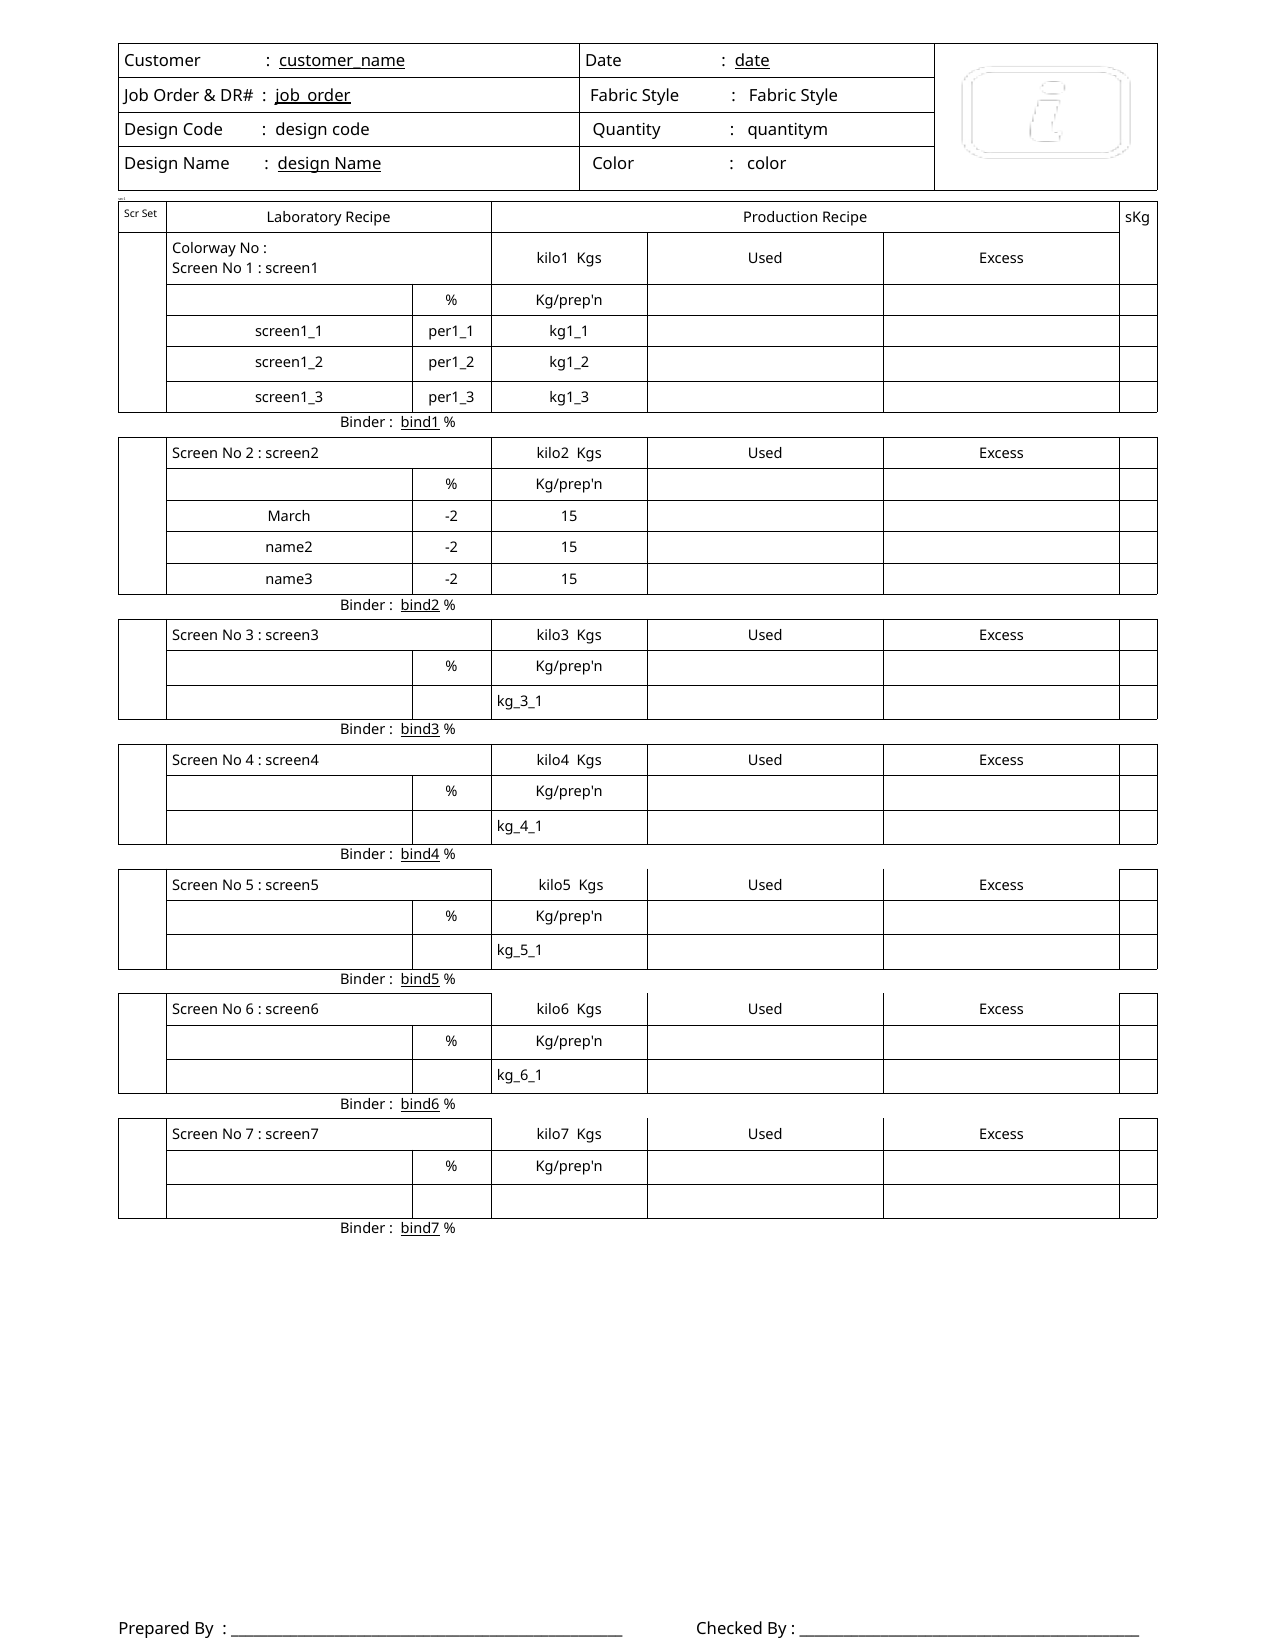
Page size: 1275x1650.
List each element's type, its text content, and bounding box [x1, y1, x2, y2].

table_cell Quantity : quantitym [580, 113, 934, 146]
table_cell [1120, 901, 1157, 934]
table_cell [648, 285, 883, 315]
table_header [1120, 620, 1157, 650]
table_cell [1120, 686, 1157, 719]
table_cell Design Name : design Name [119, 147, 579, 190]
table_header [935, 44, 1157, 190]
table_cell 15 [492, 532, 647, 563]
table_cell [884, 935, 1119, 968]
table_header Laboratory Recipe [167, 202, 491, 232]
table_cell [167, 1060, 412, 1093]
text <if test="showSection_sec1" element="section"/>sec1 [118, 196, 1157, 201]
table_cell [648, 382, 883, 412]
table_cell [648, 532, 883, 563]
table_cell [1120, 1185, 1157, 1218]
table_cell [648, 1060, 883, 1093]
table_cell [648, 686, 883, 719]
table_cell [1120, 285, 1157, 315]
table_cell [167, 1026, 412, 1059]
table_cell [167, 285, 412, 315]
table_cell screen1_1 [167, 316, 412, 346]
table_header Used [648, 869, 883, 900]
text <if test="showSection_sec7" element="section"/> [118, 1113, 1157, 1118]
table_cell name2 [167, 532, 412, 563]
table_header Used [648, 620, 883, 650]
table_cell Kg/prep'n [492, 901, 647, 934]
text Binder : bind4 % [118, 845, 1157, 864]
table_header [1120, 745, 1157, 775]
table_cell % [413, 1151, 491, 1184]
text <if test="showSection_sec5" element="section"/> [118, 864, 1157, 868]
table_cell [167, 935, 412, 968]
table_cell [884, 1185, 1119, 1218]
table_header Used [648, 745, 883, 775]
table_header [1120, 870, 1157, 900]
table_cell [884, 776, 1119, 809]
table_cell Color : color [580, 147, 934, 190]
text Binder : bind7 % [118, 1219, 1157, 1238]
text Binder : bind5 % [118, 970, 1157, 988]
table_header Screen No 6 : screen6 [167, 994, 491, 1025]
table_header [119, 1119, 166, 1218]
table_cell 15 [492, 564, 647, 594]
table_header Used [648, 438, 883, 468]
table_cell [884, 382, 1119, 412]
table_cell [1120, 501, 1157, 531]
table_cell [648, 935, 883, 968]
table_cell [884, 1151, 1119, 1184]
table_cell [884, 564, 1119, 594]
table_cell [1120, 347, 1157, 381]
table_header kilo2 Kgs [492, 438, 647, 468]
table_header [119, 994, 166, 1093]
table_cell [167, 811, 412, 844]
table_header Excess [884, 993, 1119, 1025]
table_header Screen No 5 : screen5 [167, 870, 491, 900]
table_cell Kg/prep'n [492, 469, 647, 500]
table_header kilo7 Kgs [492, 1118, 647, 1149]
table_header Excess [884, 745, 1119, 775]
table_cell [413, 686, 491, 719]
table_header Excess [884, 620, 1119, 650]
table_cell per1_1 [413, 316, 491, 346]
table_cell kg_4_1 [492, 811, 647, 844]
table_header Date : date [580, 44, 934, 77]
table_cell [884, 1060, 1119, 1093]
table_cell kilo1 Kgs [492, 233, 647, 283]
table_header [119, 438, 166, 594]
table_header kilo4 Kgs [492, 745, 647, 775]
table_cell -2 [413, 501, 491, 531]
text Binder : bind2 % [118, 595, 1157, 614]
table_cell [1120, 651, 1157, 685]
table_cell [167, 469, 412, 500]
table_cell kg1_2 [492, 347, 647, 381]
table_cell Kg/prep'n [492, 651, 647, 685]
table_cell screen1_2 [167, 347, 412, 381]
table_cell [1120, 316, 1157, 346]
table_cell [884, 651, 1119, 685]
table_cell % [413, 285, 491, 315]
table_cell [648, 901, 883, 934]
table_header [119, 745, 166, 844]
table_cell [648, 1151, 883, 1184]
table_cell [884, 469, 1119, 500]
table_cell [1120, 382, 1157, 412]
table_cell per1_2 [413, 347, 491, 381]
table_cell [648, 776, 883, 809]
table_header kilo3 Kgs [492, 620, 647, 650]
table_cell [884, 285, 1119, 315]
table_cell [884, 316, 1119, 346]
table_cell Kg/prep'n [492, 285, 647, 315]
table_cell [648, 469, 883, 500]
table_cell % [413, 651, 491, 685]
table_cell [884, 347, 1119, 381]
table_cell % [413, 901, 491, 934]
table_cell Design Code : design code [119, 113, 579, 146]
text <forEach items="print" var="m" element="section"/> [118, 432, 1157, 437]
table_header Excess [884, 1118, 1119, 1149]
table_header kilo6 Kgs [492, 993, 647, 1025]
text <if test="showSection_sec3" element="section"/> [118, 614, 1157, 619]
table_header Customer : customer_name [119, 44, 579, 77]
table_cell [413, 1060, 491, 1093]
table_cell [884, 501, 1119, 531]
table_cell Kg/prep'n [492, 1151, 647, 1184]
table_cell [413, 811, 491, 844]
table_cell [648, 316, 883, 346]
table_cell screen1_3 [167, 382, 412, 412]
table_cell [648, 564, 883, 594]
table_cell Kg/prep'n [492, 776, 647, 809]
table_cell % [413, 1026, 491, 1059]
table_cell [1120, 811, 1157, 844]
table_cell [884, 811, 1119, 844]
table_cell [648, 1185, 883, 1218]
table_cell [167, 776, 412, 809]
table_cell Excess [884, 233, 1119, 283]
table_cell kg_5_1 [492, 935, 647, 968]
table_cell kg_3_1 [492, 686, 647, 719]
table_cell [648, 651, 883, 685]
table_cell % [413, 469, 491, 500]
table_cell 15 [492, 501, 647, 531]
table_cell [884, 686, 1119, 719]
table_cell [413, 1185, 491, 1218]
table_header kilo5 Kgs [492, 869, 647, 900]
table_cell [1120, 532, 1157, 563]
table_cell [492, 1185, 647, 1218]
table_cell [648, 347, 883, 381]
table_header Screen No 3 : screen3 [167, 620, 491, 650]
text <if test="showSection_sec4" element="section"/> [118, 739, 1157, 744]
table_header Excess [884, 869, 1119, 900]
table_cell March [167, 501, 412, 531]
table_cell Job Order & DR# : job_order [119, 78, 579, 112]
table_cell kg1_1 [492, 316, 647, 346]
table_cell [1120, 1026, 1157, 1059]
table_cell [1120, 935, 1157, 968]
table_header Screen No 4 : screen4 [167, 745, 491, 775]
table_header Scr Set [119, 202, 166, 232]
table_cell [1120, 776, 1157, 809]
table_header Used [648, 993, 883, 1025]
table_cell [648, 811, 883, 844]
table_cell -2 [413, 532, 491, 563]
picture [941, 48, 1148, 179]
table_cell [884, 532, 1119, 563]
table_cell [119, 233, 166, 412]
text Binder : bind6 % [118, 1094, 1157, 1113]
table_cell kg1_3 [492, 382, 647, 412]
table_header Excess [884, 438, 1119, 468]
table_header sKg [1120, 202, 1157, 283]
table_header [1120, 994, 1157, 1025]
table_cell [884, 901, 1119, 934]
text Binder : bind1 % [118, 413, 1157, 432]
text Binder : bind3 % [118, 720, 1157, 739]
table_cell Used [648, 233, 883, 283]
table_cell [167, 1151, 412, 1184]
table_cell % [413, 776, 491, 809]
table_cell [1120, 1060, 1157, 1093]
table_header [1120, 1119, 1157, 1149]
table_header [119, 870, 166, 968]
table_cell [167, 901, 412, 934]
table_cell [648, 501, 883, 531]
table_cell -2 [413, 564, 491, 594]
table_cell [167, 651, 412, 685]
table_header [119, 620, 166, 719]
table_cell [1120, 564, 1157, 594]
table_cell Fabric Style : Fabric Style [580, 78, 934, 112]
table_cell [1120, 1151, 1157, 1184]
table_header Screen No 2 : screen2 [167, 438, 491, 468]
table_cell [884, 1026, 1119, 1059]
table_header Production Recipe [492, 202, 1119, 232]
table_header Used [648, 1118, 883, 1149]
table_cell name3 [167, 564, 412, 594]
table_cell per1_3 [413, 382, 491, 412]
table_cell [167, 686, 412, 719]
table_header Screen No 7 : screen7 [167, 1119, 491, 1149]
table_cell kg_6_1 [492, 1060, 647, 1093]
table_cell [413, 935, 491, 968]
table_header [1120, 438, 1157, 468]
table_cell [648, 1026, 883, 1059]
table_cell Kg/prep'n [492, 1026, 647, 1059]
text <if test="showSection_sec6" element="section"/> [118, 988, 1157, 993]
table_cell Colorway No : Screen No 1 : screen1 [167, 233, 491, 283]
table_cell [167, 1185, 412, 1218]
table_cell [1120, 469, 1157, 500]
